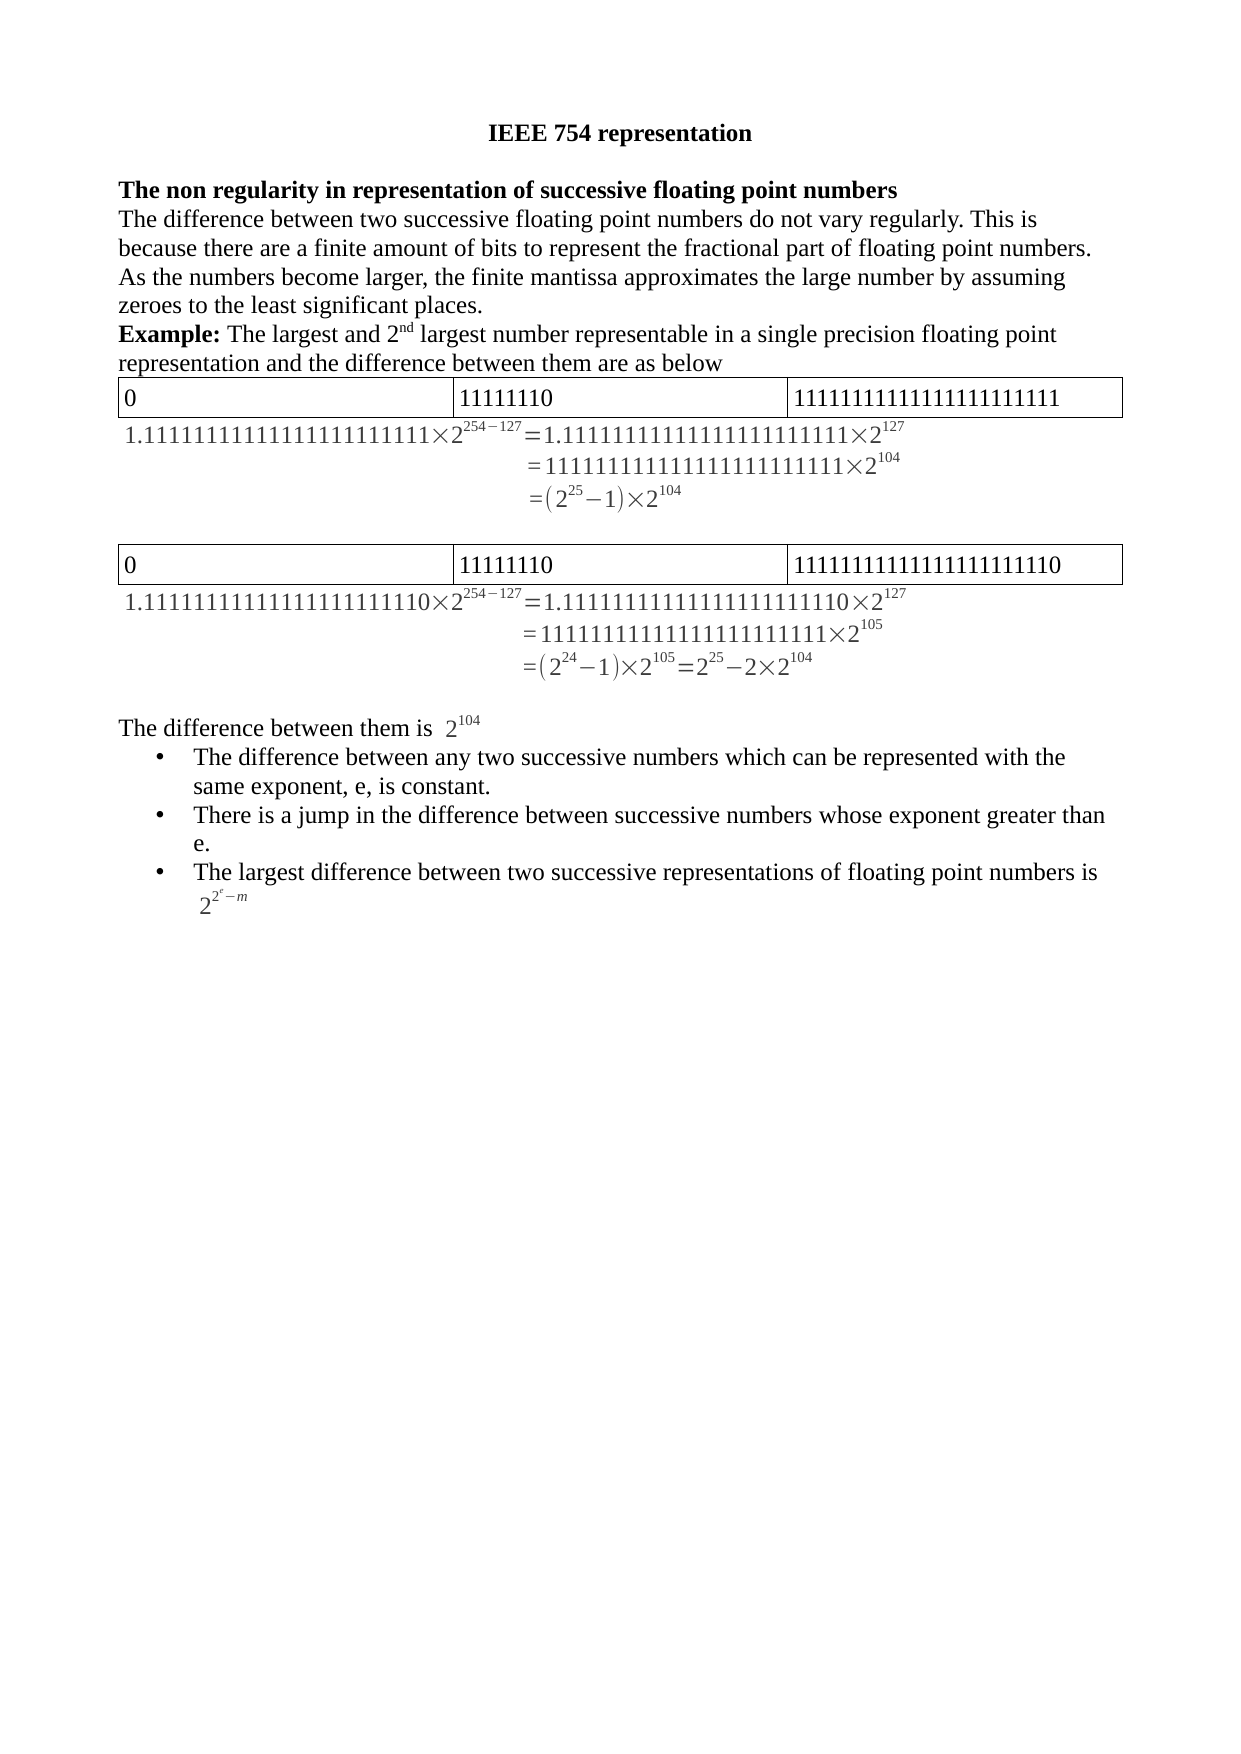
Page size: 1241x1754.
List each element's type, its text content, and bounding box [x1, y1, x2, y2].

table_header 11111111111111111111110 [788, 545, 1122, 584]
list The difference between any two successive numbers which can be represented with the same exponent, e, is constant. [156, 742, 1122, 800]
table_header 11111110 [454, 378, 787, 417]
text The non regularity in representation of successive floating point numbers [118, 176, 1122, 204]
text The difference between them is [118, 711, 1122, 742]
text IEEE 754 representation [118, 118, 1122, 147]
table_header 11111111111111111111111 [788, 378, 1122, 417]
text The difference between two successive floating point numbers do not vary regularly. This is because there are a finite amount of bits to represent the fractional part of floating point numbers. As the numbers become larger, the finite mantissa approximates the large number by assuming zeroes to the least significant places. [118, 204, 1122, 319]
text Example: The largest and 2nd largest number representable in a single precision floating point representation and the difference between them are as below [118, 319, 1122, 377]
list The largest difference between two successive representations of floating point numbers is [156, 857, 1122, 919]
table_header 0 [119, 378, 453, 417]
list There is a jump in the difference between successive numbers whose exponent greater than e. [156, 800, 1122, 857]
table_header 11111110 [454, 545, 787, 584]
table_header 0 [119, 545, 453, 584]
